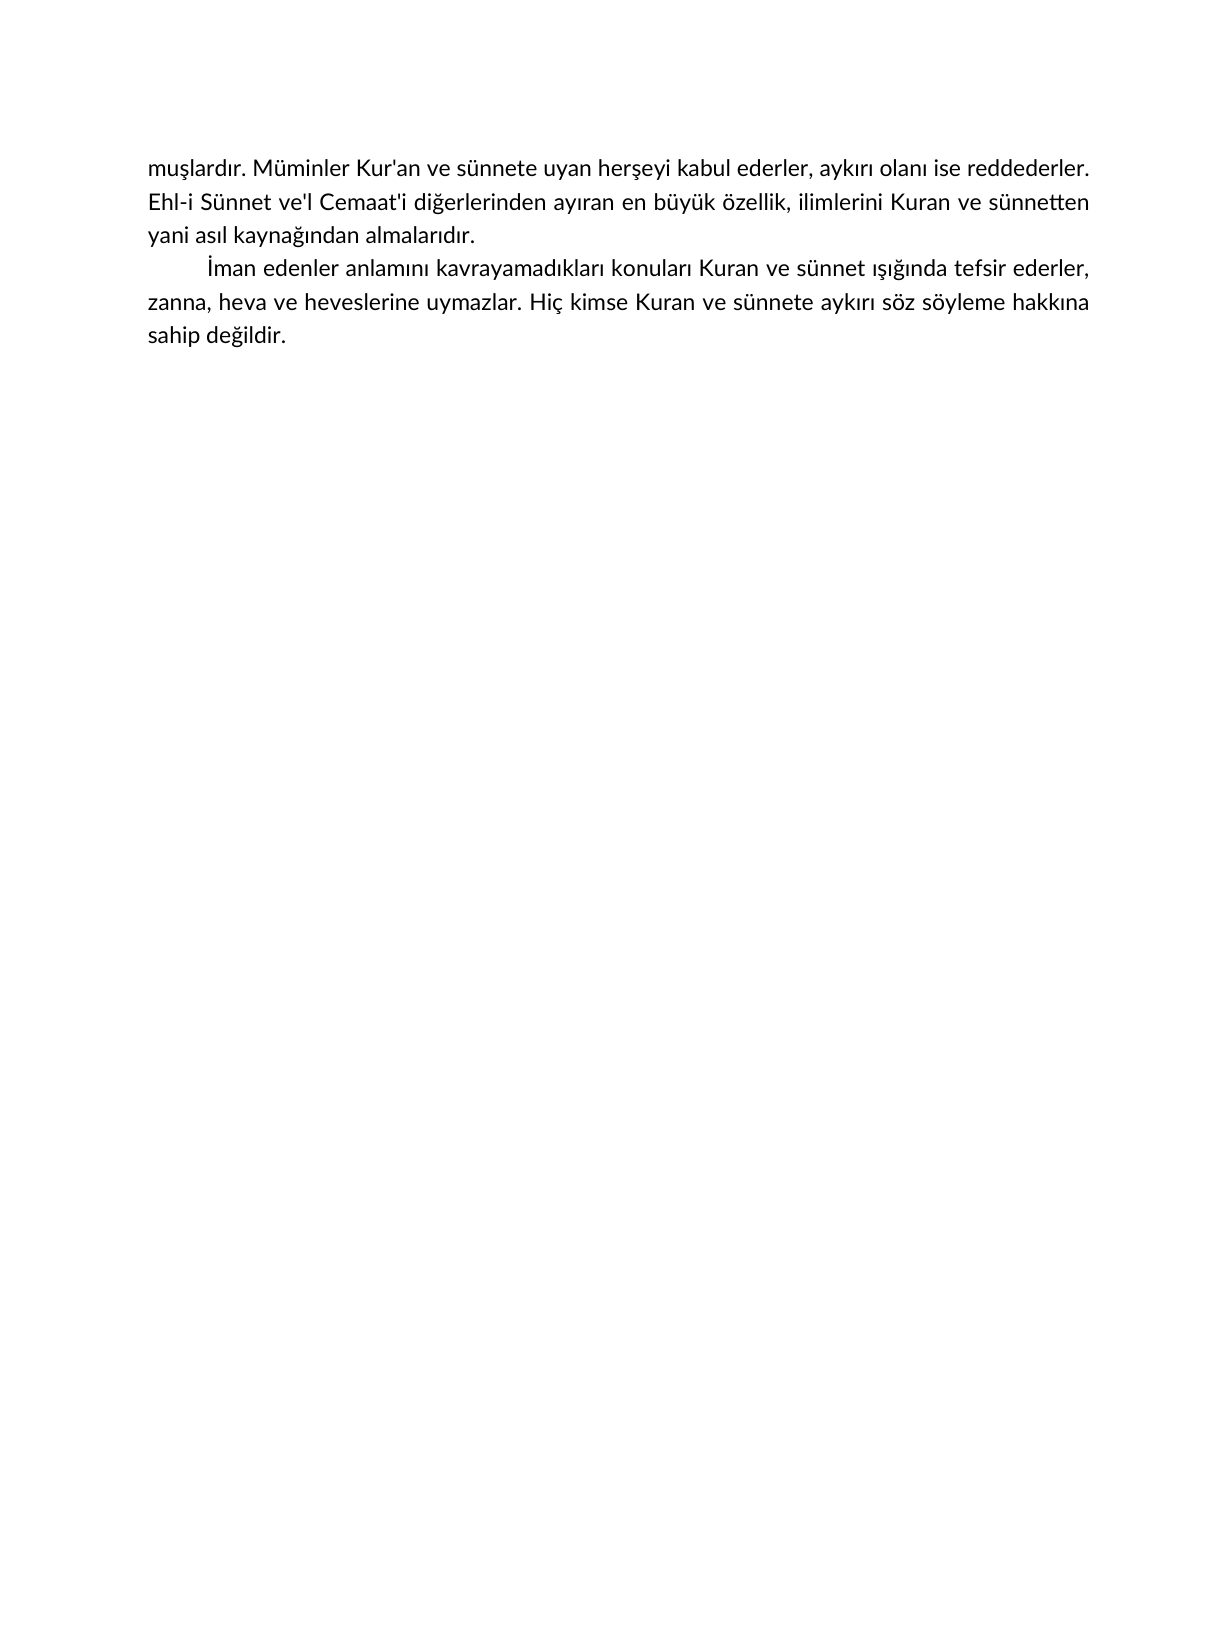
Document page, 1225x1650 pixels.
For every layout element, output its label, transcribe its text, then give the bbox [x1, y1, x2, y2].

text muş­lar­dır. Mü­min­ler Kur'an ve sünnete uyan her­şe­yi ka­bul eder­ler, ay­kı­rı ola­nı ise red­de­der­ler. Ehl-i Sün­net ve'l Ce­ma­at'i di­ğer­le­rin­den ayı­ran en bü­yük özel­lik, ilim­le­ri­ni Ku­ran ve sünnetten ya­ni asıl kay­na­ğın­dan al­ma­la­rı­dır. [148, 150, 1090, 250]
text İman eden­ler an­la­mı­nı kav­ra­ya­ma­dık­la­rı ko­nu­la­rı Ku­ran ve sün­net ışı­ğın­da tef­sir eder­ler, zan­na, he­va ve he­ves­le­ri­ne uy­maz­lar. Hiç kim­se Ku­ran ve sünnete ay­kı­rı söz söy­le­me hak­kı­na sa­hip de­ğil­dir. [148, 250, 1090, 350]
